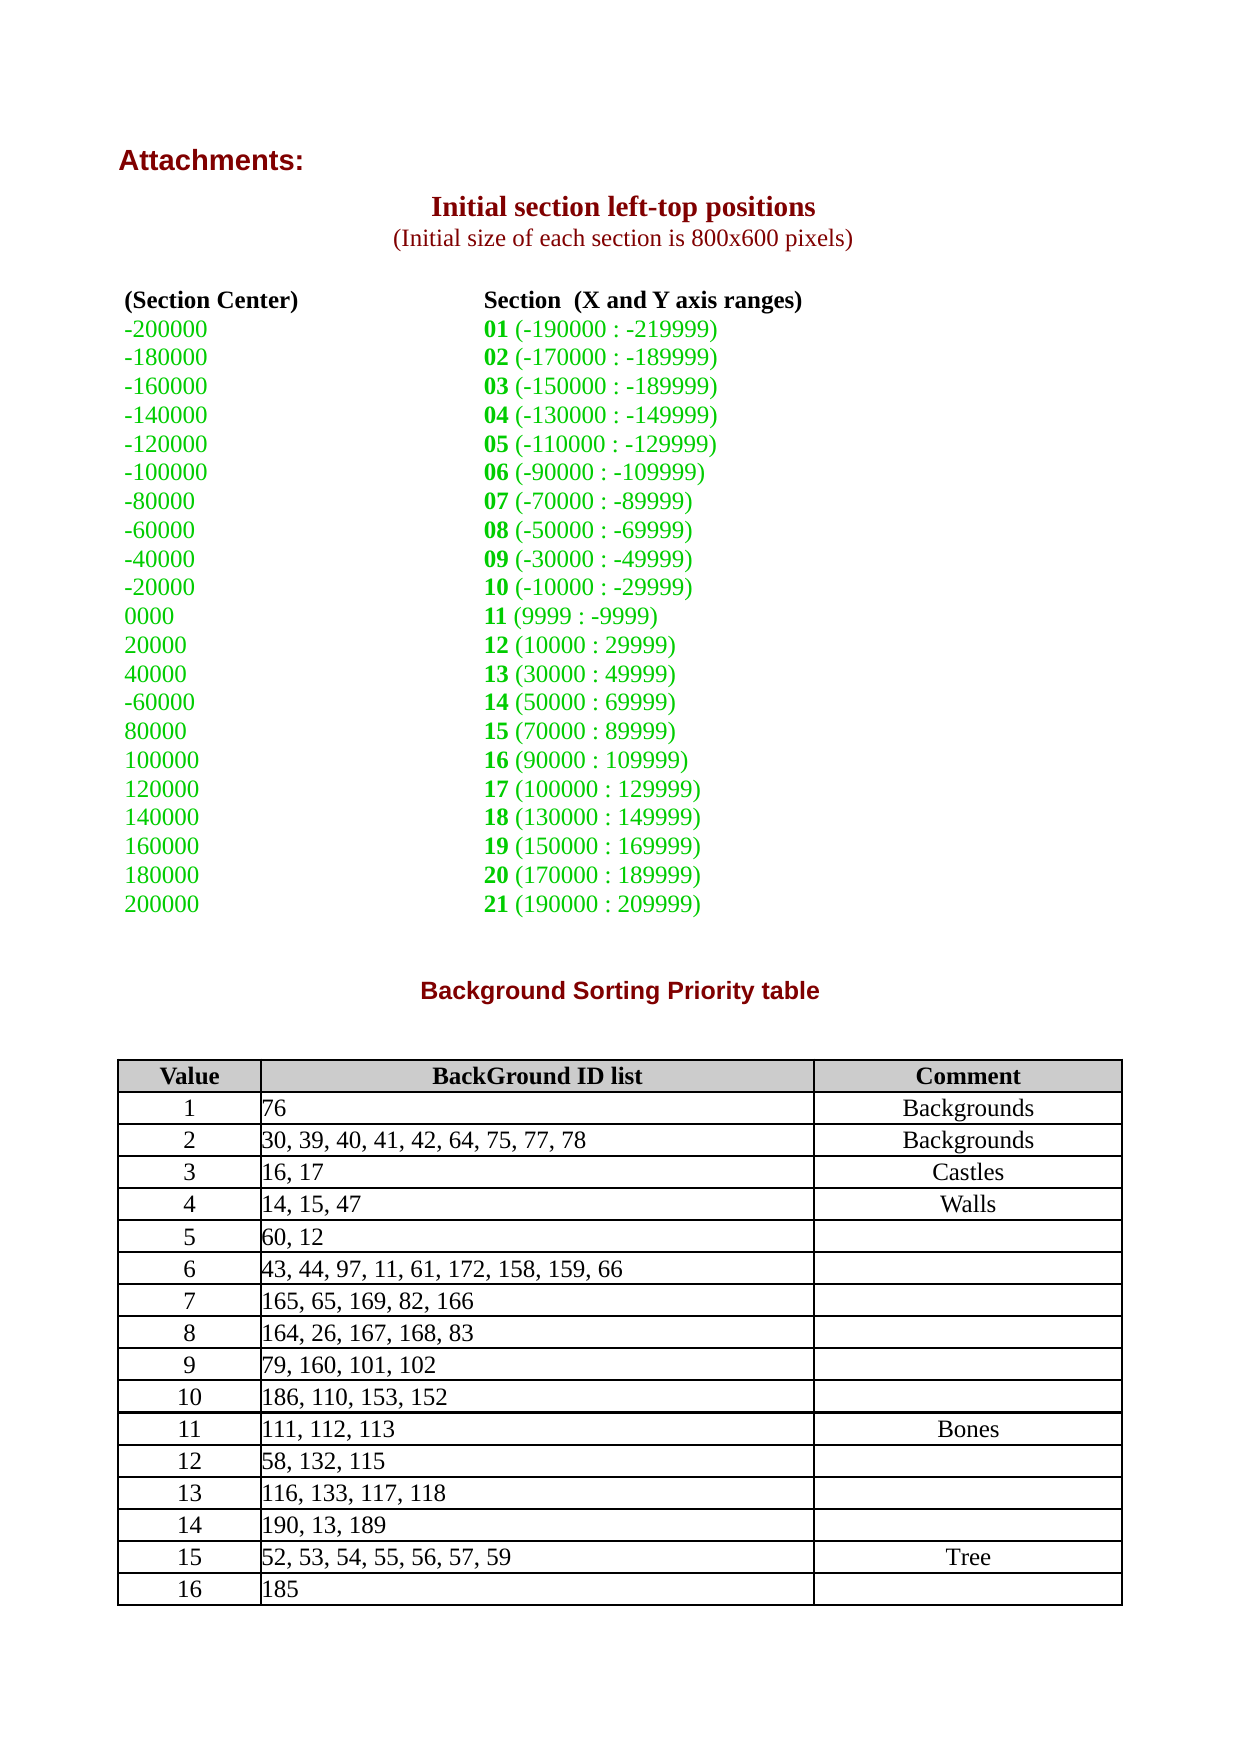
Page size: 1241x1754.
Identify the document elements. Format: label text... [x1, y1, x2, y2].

table_cell 11 [119, 1414, 260, 1443]
table_cell 186, 110, 153, 152 [262, 1381, 813, 1411]
table_cell [815, 1349, 1121, 1379]
table_cell [815, 1221, 1121, 1251]
text 140000 18 (130000 : 149999) [124, 802, 1122, 831]
table_cell Bones [815, 1414, 1121, 1443]
table_cell 10 [119, 1381, 260, 1411]
table_cell [815, 1478, 1121, 1508]
table_cell [815, 1510, 1121, 1540]
text -80000 07 (-70000 : -89999) [124, 486, 1122, 515]
text -20000 10 (-10000 : -29999) [124, 572, 1122, 601]
table_cell [815, 1574, 1121, 1604]
table_header Comment [815, 1061, 1121, 1091]
table_cell 76 [262, 1093, 813, 1123]
text -100000 06 (-90000 : -109999) [124, 457, 1122, 486]
table_cell 14 [119, 1510, 260, 1540]
table_cell Walls [815, 1189, 1121, 1219]
table_cell 190, 13, 189 [262, 1510, 813, 1540]
table_cell [815, 1253, 1121, 1283]
table_header Value [119, 1061, 260, 1091]
table_cell 7 [119, 1285, 260, 1315]
table_header BackGround ID list [262, 1061, 813, 1091]
table_cell 3 [119, 1157, 260, 1187]
text Initial section left-top positions [124, 189, 1122, 223]
table_cell [815, 1285, 1121, 1315]
text (Initial size of each section is 800x600 pixels) [124, 223, 1122, 251]
table_cell 6 [119, 1253, 260, 1283]
text 0000 11 (9999 : -9999) [124, 601, 1122, 630]
table_cell 12 [119, 1446, 260, 1476]
table_cell 16, 17 [262, 1157, 813, 1187]
table_cell 165, 65, 169, 82, 166 [262, 1285, 813, 1315]
text 180000 20 (170000 : 189999) [124, 860, 1122, 889]
table_cell 58, 132, 115 [262, 1446, 813, 1476]
table_cell 16 [119, 1574, 260, 1604]
text 100000 16 (90000 : 109999) [124, 745, 1122, 774]
text 200000 21 (190000 : 209999) [124, 889, 1122, 917]
text 160000 19 (150000 : 169999) [124, 831, 1122, 860]
table_cell [815, 1317, 1121, 1347]
table_cell Backgrounds [815, 1093, 1121, 1123]
text -180000 02 (-170000 : -189999) [124, 342, 1122, 371]
table_cell 15 [119, 1542, 260, 1572]
text -140000 04 (-130000 : -149999) [124, 400, 1122, 429]
table_cell 1 [119, 1093, 260, 1123]
text 80000 15 (70000 : 89999) [124, 716, 1122, 745]
subtitle Attachments: [118, 143, 1122, 177]
text -60000 14 (50000 : 69999) [124, 687, 1122, 716]
text 120000 17 (100000 : 129999) [124, 774, 1122, 802]
table_cell Backgrounds [815, 1125, 1121, 1155]
text -60000 08 (-50000 : -69999) [124, 515, 1122, 544]
subtitle Background Sorting Priority table [118, 976, 1122, 1005]
table_cell 60, 12 [262, 1221, 813, 1251]
table_cell [815, 1381, 1121, 1411]
table_cell Castles [815, 1157, 1121, 1187]
table_cell 9 [119, 1349, 260, 1379]
table_cell 116, 133, 117, 118 [262, 1478, 813, 1508]
text -160000 03 (-150000 : -189999) [124, 371, 1122, 400]
table_cell 30, 39, 40, 41, 42, 64, 75, 77, 78 [262, 1125, 813, 1155]
table_cell [815, 1446, 1121, 1476]
table_cell 111, 112, 113 [262, 1414, 813, 1443]
table_cell 5 [119, 1221, 260, 1251]
table_cell 164, 26, 167, 168, 83 [262, 1317, 813, 1347]
table_cell 8 [119, 1317, 260, 1347]
table_cell 13 [119, 1478, 260, 1508]
text (Section Center) Section (X and Y axis ranges) [124, 285, 1122, 314]
table_cell 14, 15, 47 [262, 1189, 813, 1219]
table_cell 4 [119, 1189, 260, 1219]
table_cell 185 [262, 1574, 813, 1604]
table_cell 79, 160, 101, 102 [262, 1349, 813, 1379]
text -120000 05 (-110000 : -129999) [124, 429, 1122, 457]
table_cell 2 [119, 1125, 260, 1155]
text 40000 13 (30000 : 49999) [124, 659, 1122, 687]
table_cell 52, 53, 54, 55, 56, 57, 59 [262, 1542, 813, 1572]
text 20000 12 (10000 : 29999) [124, 630, 1122, 659]
text -40000 09 (-30000 : -49999) [124, 544, 1122, 572]
table_cell Tree [815, 1542, 1121, 1572]
text -200000 01 (-190000 : -219999) [124, 314, 1122, 342]
table_cell 43, 44, 97, 11, 61, 172, 158, 159, 66 [262, 1253, 813, 1283]
